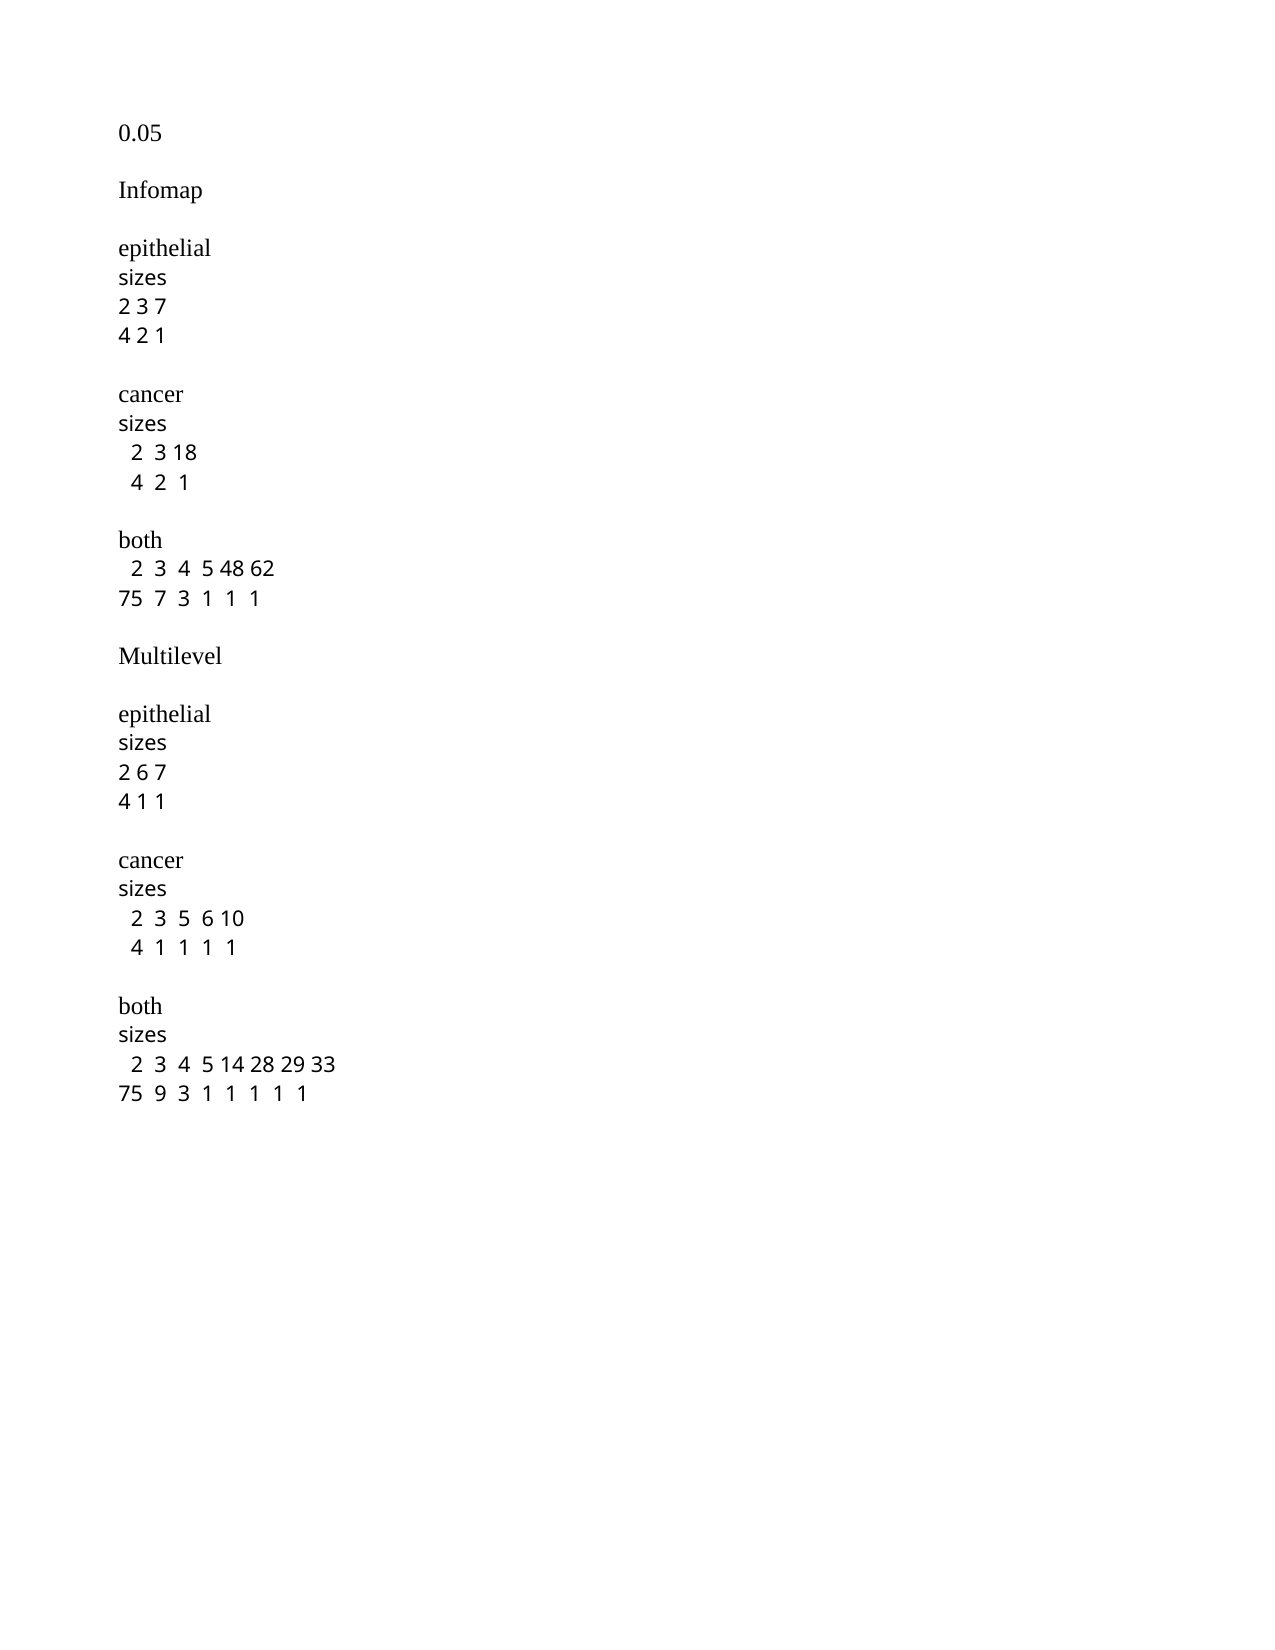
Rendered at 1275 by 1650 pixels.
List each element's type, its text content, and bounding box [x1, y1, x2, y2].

text 2 6 7 [118, 757, 1157, 787]
text 2 3 7 [118, 291, 1157, 321]
text epithelial [118, 233, 1157, 262]
text Multilevel [118, 641, 1157, 670]
text sizes [118, 1019, 1157, 1049]
text sizes [118, 262, 1157, 291]
text sizes [118, 408, 1157, 437]
text 4 1 1 1 1 [118, 933, 1157, 962]
text 2 3 4 5 48 62 [118, 554, 1157, 583]
text epithelial [118, 699, 1157, 728]
text both [118, 991, 1157, 1019]
text 75 9 3 1 1 1 1 1 [118, 1078, 1157, 1108]
text Infomap [118, 176, 1157, 204]
text 4 2 1 [118, 467, 1157, 496]
text sizes [118, 728, 1157, 757]
text 4 2 1 [118, 321, 1157, 350]
text 2 3 5 6 10 [118, 903, 1157, 933]
text 2 3 4 5 14 28 29 33 [118, 1049, 1157, 1078]
text sizes [118, 874, 1157, 903]
text 2 3 18 [118, 437, 1157, 467]
text 0.05 [118, 118, 1157, 147]
text cancer [118, 845, 1157, 874]
text both [118, 525, 1157, 554]
text cancer [118, 379, 1157, 408]
text 4 1 1 [118, 787, 1157, 816]
text 75 7 3 1 1 1 [118, 583, 1157, 613]
